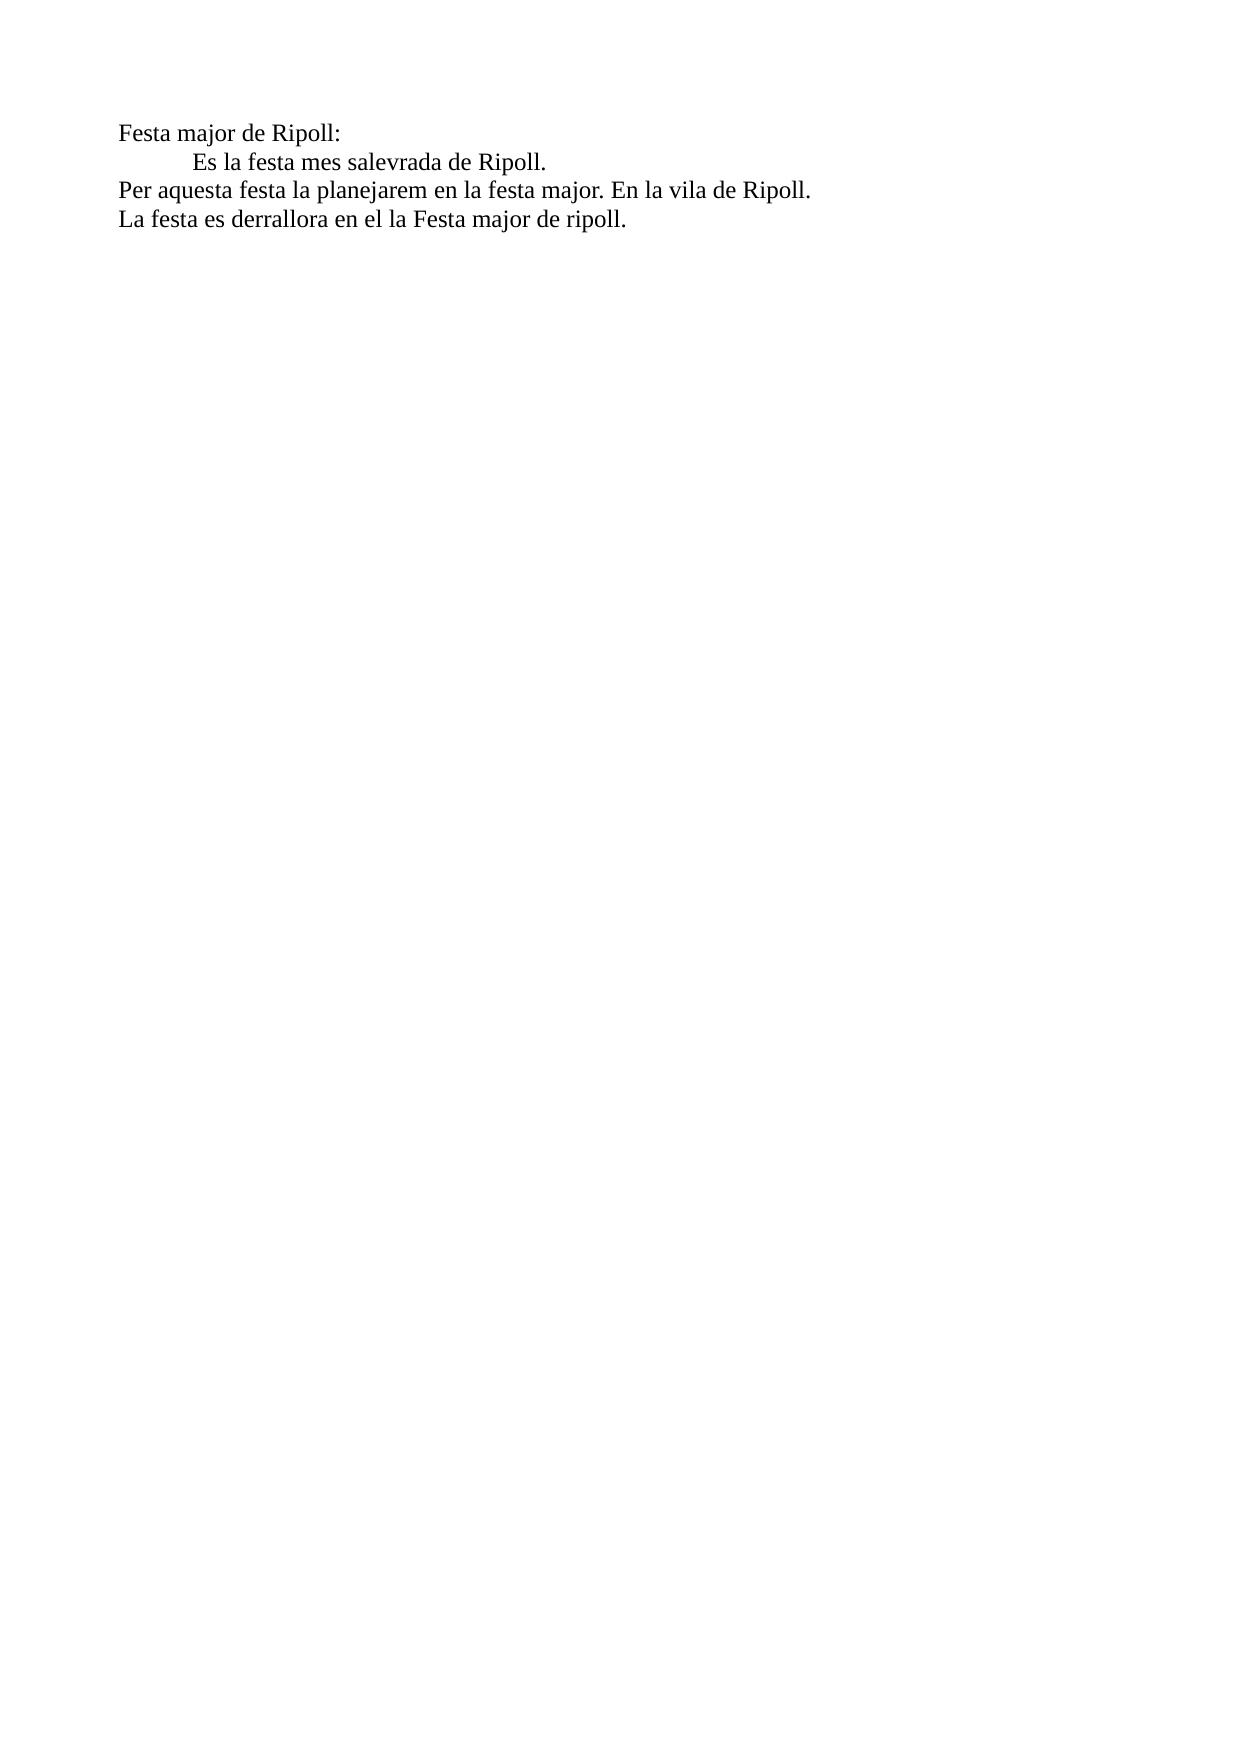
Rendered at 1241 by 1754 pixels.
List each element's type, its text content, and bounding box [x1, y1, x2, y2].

text Es la festa mes salevrada de Ripoll. [118, 147, 1122, 176]
text Festa major de Ripoll: [118, 118, 1122, 147]
text Per aquesta festa la planejarem en la festa major. En la vila de Ripoll. [118, 176, 1122, 204]
text La festa es derrallora en el la Festa major de ripoll. [118, 204, 1122, 233]
